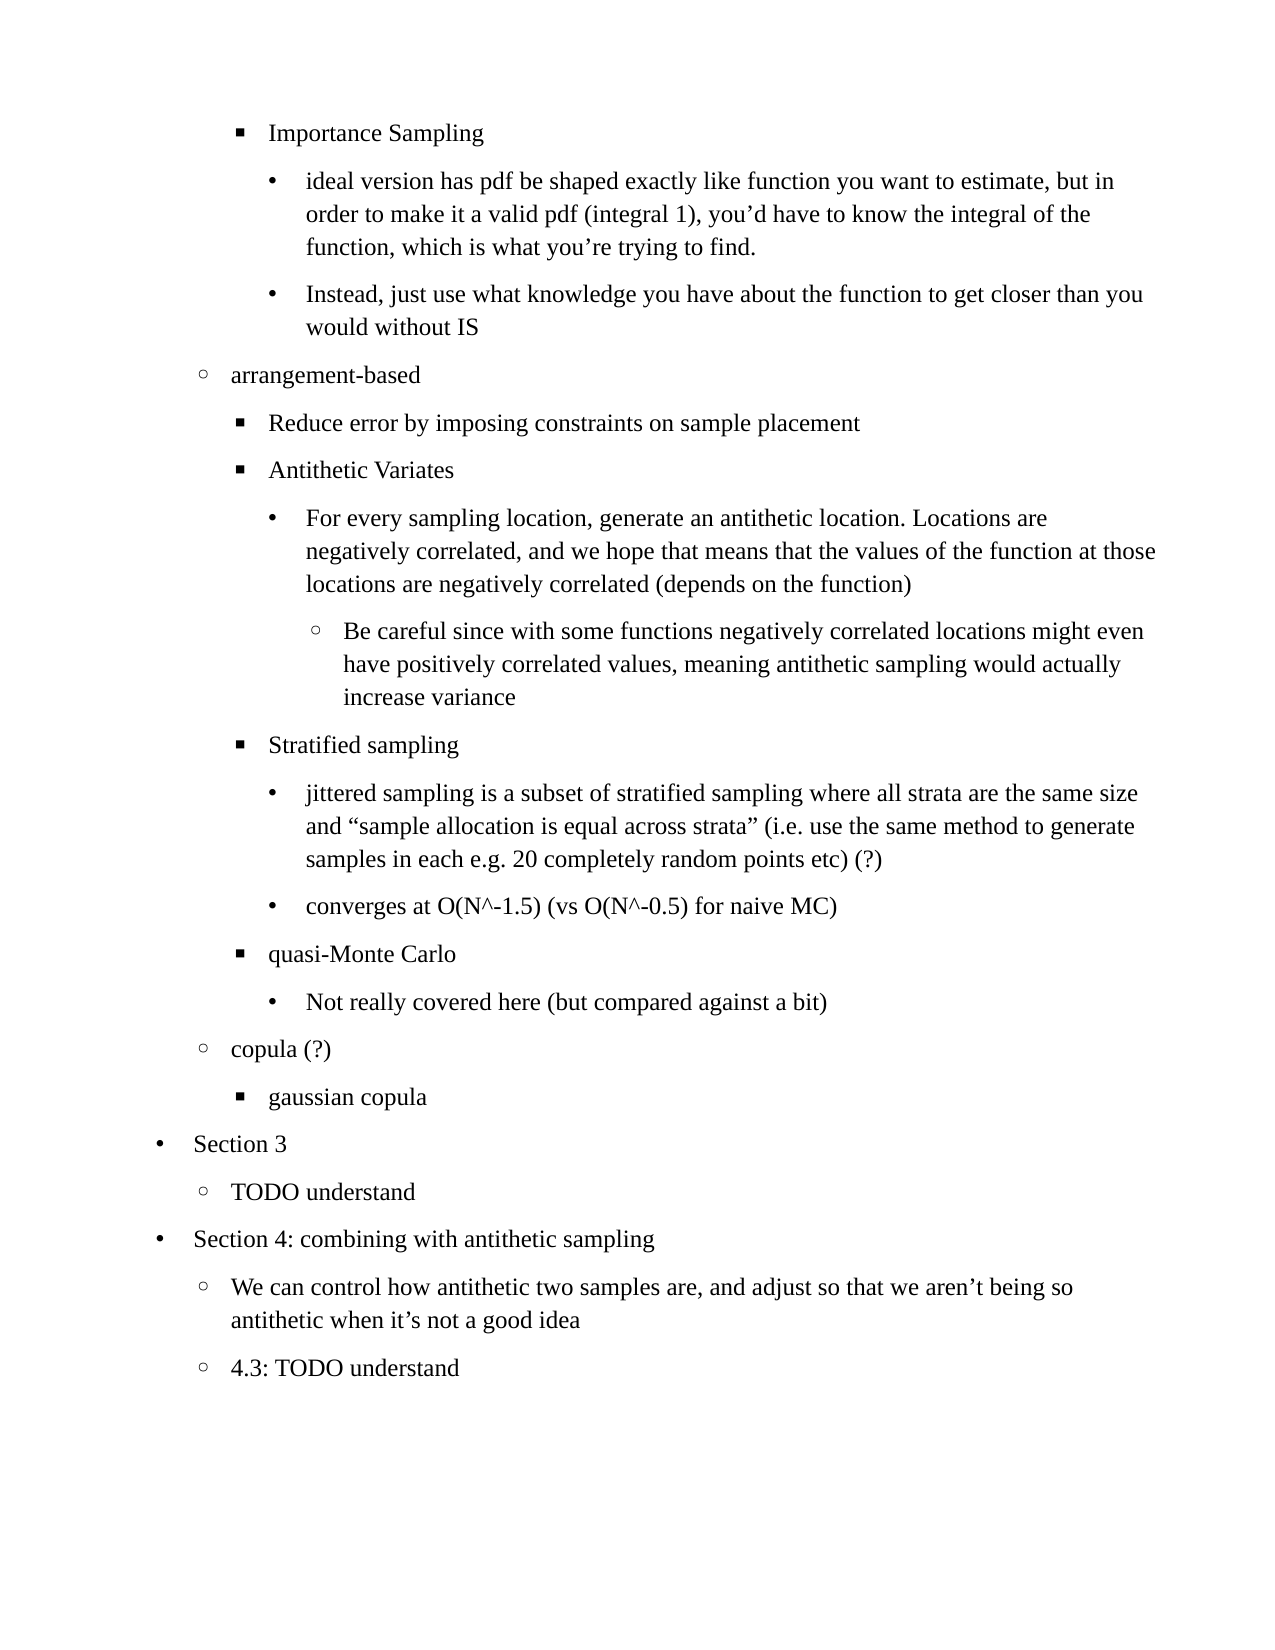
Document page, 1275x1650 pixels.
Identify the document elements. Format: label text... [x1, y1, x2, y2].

list For every sampling location, generate an antithetic location. Locations are negatively correlated, and we hope that means that the values of the function at those locations are negatively correlated (depends on the function) [268, 503, 1157, 598]
list Reduce error by imposing constraints on sample placement [231, 408, 1157, 436]
list Not really covered here (but compared against a bit) [268, 987, 1157, 1015]
list copula (?) [193, 1034, 1157, 1063]
list ideal version has pdf be shaped exactly like function you want to estimate, but in order to make it a valid pdf (integral 1), you’d have to know the integral of the function, which is what you’re trying to find. [268, 166, 1157, 261]
list gaussian copula [231, 1082, 1157, 1111]
list 4.3: TODO understand [193, 1353, 1157, 1382]
list Be careful since with some functions negatively correlated locations might even have positively correlated values, meaning antithetic sampling would actually increase variance [306, 616, 1157, 711]
list We can control how antithetic two samples are, and adjust so that we aren’t being so antithetic when it’s not a good idea [193, 1272, 1157, 1334]
list Stratified sampling [231, 730, 1157, 759]
list Section 4: combining with antithetic sampling [156, 1224, 1157, 1253]
list arrangement-based [193, 360, 1157, 389]
list Section 3 [156, 1129, 1157, 1158]
list converges at O(N^-1.5) (vs O(N^-0.5) for naive MC) [268, 891, 1157, 920]
list Antithetic Variates [231, 455, 1157, 484]
list Instead, just use what knowledge you have about the function to get closer than you would without IS [268, 279, 1157, 341]
list quasi-Monte Carlo [231, 939, 1157, 968]
list jittered sampling is a subset of stratified sampling where all strata are the same size and “sample allocation is equal across strata” (i.e. use the same method to generate samples in each e.g. 20 completely random points etc) (?) [268, 778, 1157, 872]
list TODO understand [193, 1177, 1157, 1206]
list Importance Sampling [231, 118, 1157, 147]
